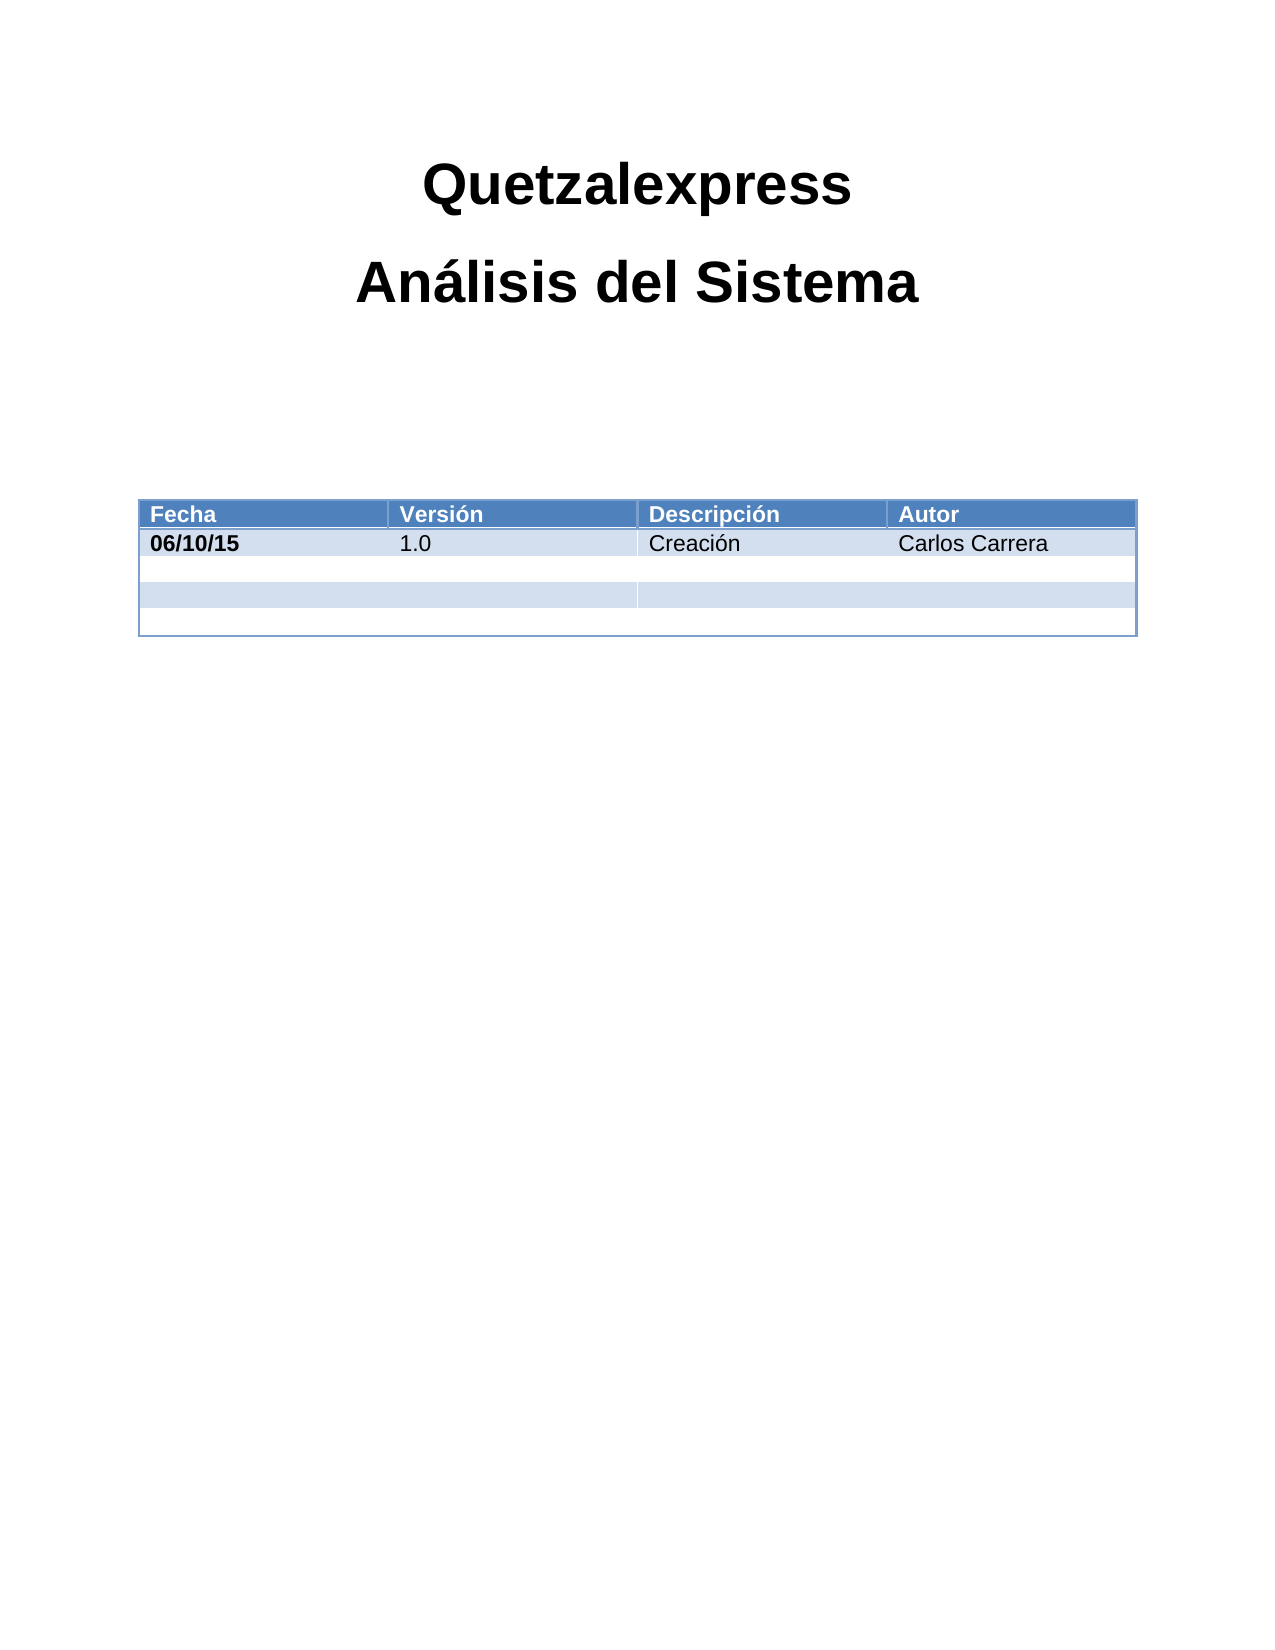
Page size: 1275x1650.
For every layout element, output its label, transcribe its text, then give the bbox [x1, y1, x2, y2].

table_header Autor [888, 501, 1135, 527]
table_header Descripción [639, 501, 886, 527]
table_cell [140, 609, 388, 635]
table_header Fecha [140, 501, 387, 527]
table_cell [638, 556, 887, 582]
table_cell [140, 556, 388, 582]
table_cell [638, 609, 887, 635]
table_cell [140, 582, 388, 608]
table_cell [887, 556, 1135, 582]
table_cell 1.0 [388, 530, 637, 556]
table_header Versión [389, 501, 636, 527]
table_cell [887, 582, 1135, 608]
table_cell [638, 582, 887, 608]
text Análisis del Sistema [150, 248, 1125, 315]
table_cell [388, 556, 637, 582]
table_cell [388, 582, 637, 608]
table_cell Creación [638, 530, 887, 556]
table_cell [887, 609, 1135, 635]
text Quetzalexpress [150, 150, 1125, 217]
table_cell 10/06/15 [140, 530, 388, 556]
table_cell [388, 609, 637, 635]
table_cell Carlos Carrera [887, 530, 1135, 556]
